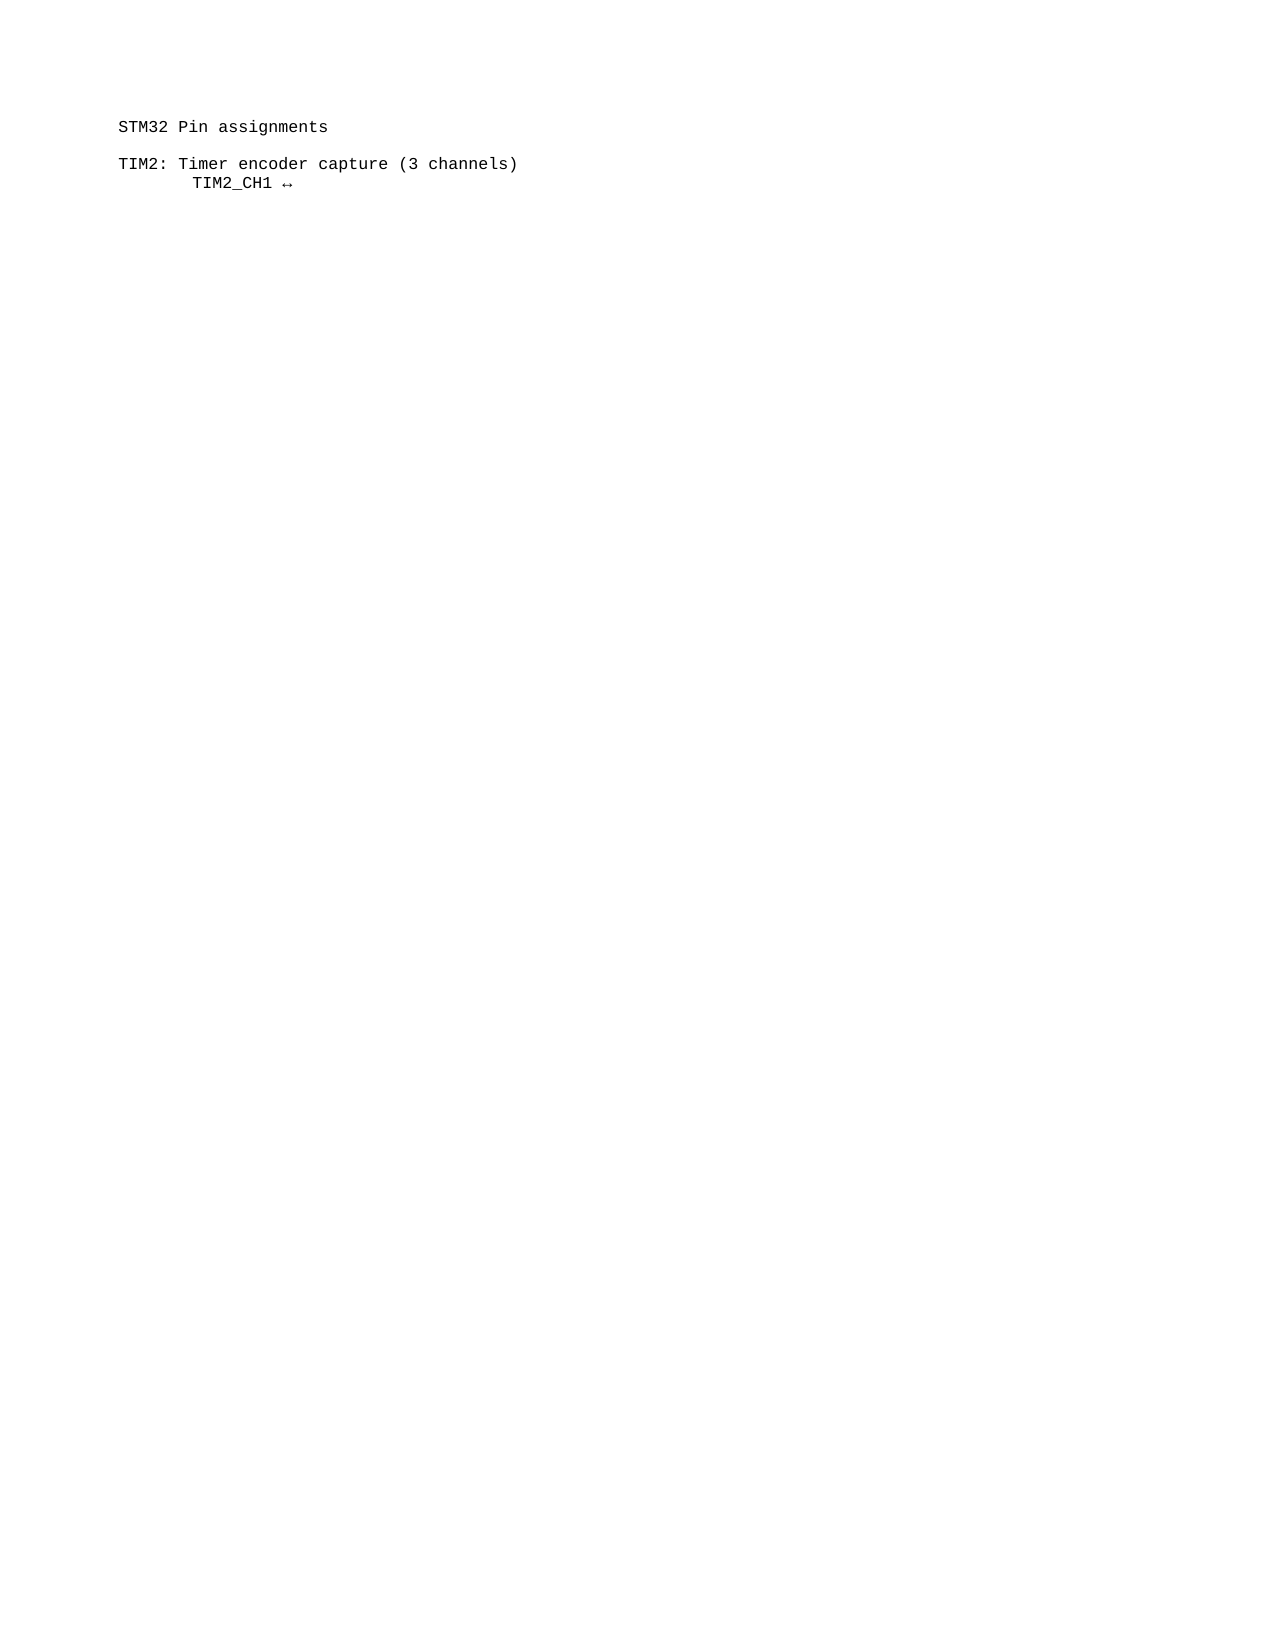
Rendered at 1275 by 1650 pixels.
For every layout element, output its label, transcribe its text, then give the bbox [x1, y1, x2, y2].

text TIM2_CH1 ↔ [118, 175, 1157, 193]
text STM32 Pin assignments [118, 118, 1157, 137]
text TIM2: Timer encoder capture (3 channels) [118, 156, 1157, 175]
